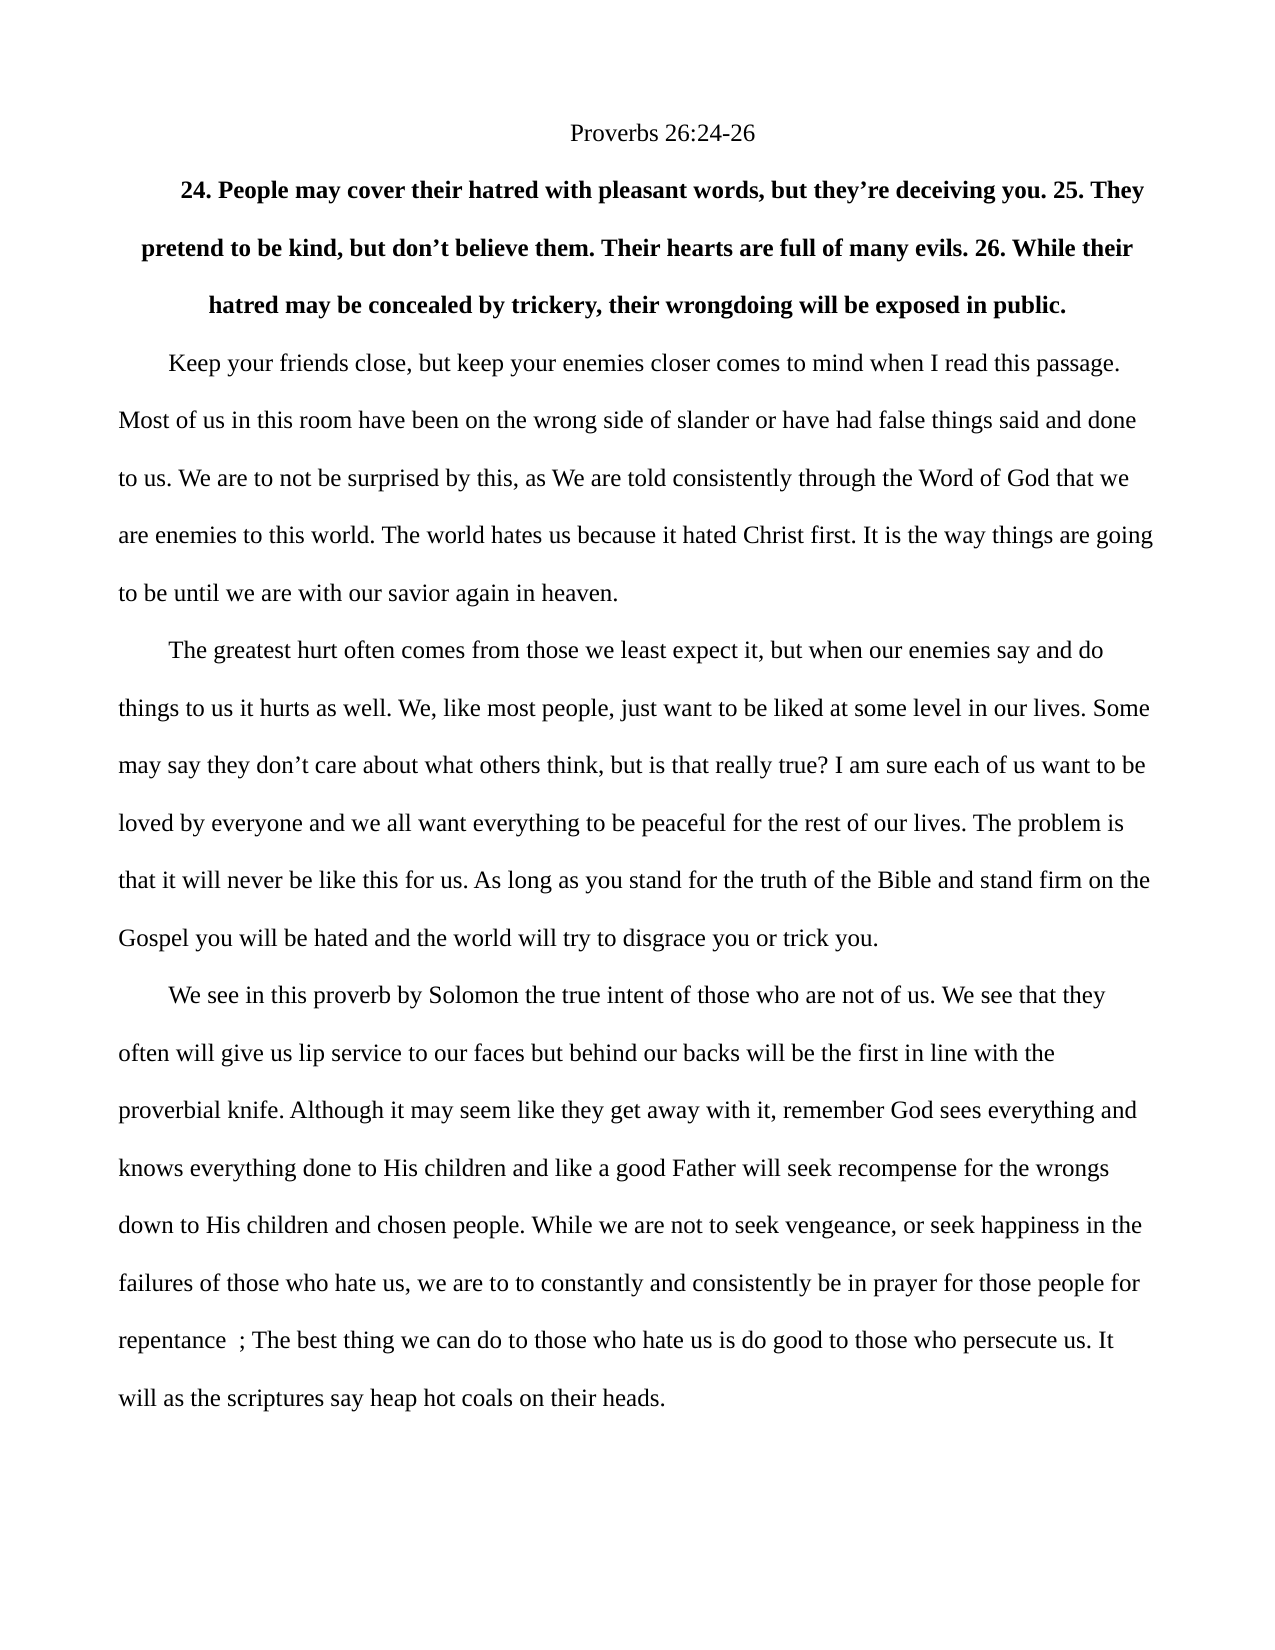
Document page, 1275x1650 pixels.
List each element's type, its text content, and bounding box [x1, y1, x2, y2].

text The greatest hurt often comes from those we least expect it, but when our enemies say and do things to us it hurts as well. We, like most people, just want to be liked at some level in our lives. Some may say they don’t care about what others think, but is that really true? I am sure each of us want to be loved by everyone and we all want everything to be peaceful for the rest of our lives. The problem is that it will never be like this for us. As long as you stand for the truth of the Bible and stand firm on the Gospel you will be hated and the world will try to disgrace you or trick you. [118, 636, 1157, 952]
text 24. People may cover their hatred with pleasant words, but they’re deceiving you. 25. They pretend to be kind, but don’t believe them. Their hearts are full of many evils. 26. While their hatred may be concealed by trickery, their wrongdoing will be exposed in public. [118, 176, 1157, 319]
text We see in this proverb by Solomon the true intent of those who are not of us. We see that they often will give us lip service to our faces but behind our backs will be the first in line with the proverbial knife. Although it may seem like they get away with it, remember God sees everything and knows everything done to His children and like a good Father will seek recompense for the wrongs down to His children and chosen people. While we are not to seek vengeance, or seek happiness in the failures of those who hate us, we are to to constantly and consistently be in prayer for those people for repentance ; The best thing we can do to those who hate us is do good to those who persecute us. It will as the scriptures say heap hot coals on their heads. [118, 981, 1157, 1412]
text Keep your friends close, but keep your enemies closer comes to mind when I read this passage. Most of us in this room have been on the wrong side of slander or have had false things said and done to us. We are to not be surprised by this, as We are told consistently through the Word of God that we are enemies to this world. The world hates us because it hated Christ first. It is the way things are going to be until we are with our savior again in heaven. [118, 348, 1157, 607]
text Proverbs 26:24-26 [118, 118, 1157, 147]
